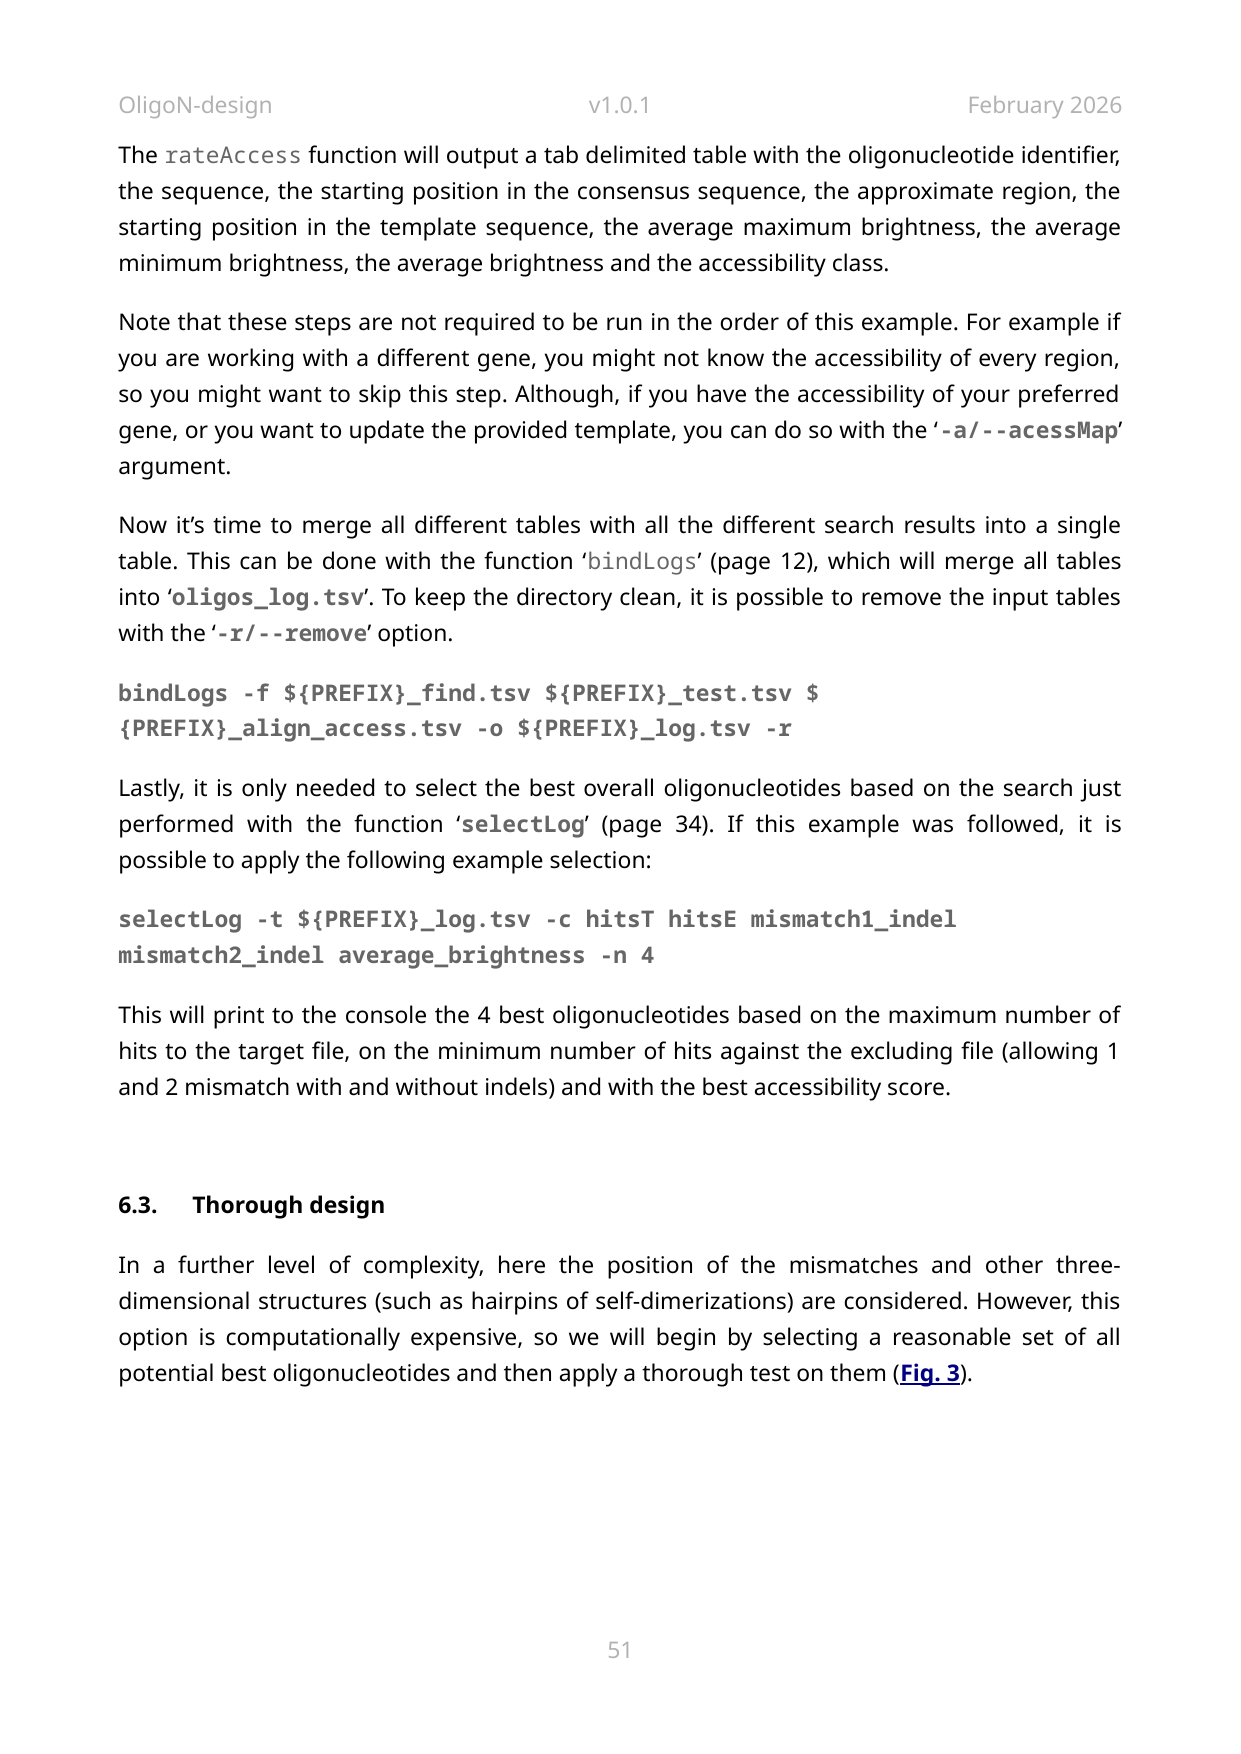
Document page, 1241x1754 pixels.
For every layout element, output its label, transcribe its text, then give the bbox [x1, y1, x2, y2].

text In a further level of complexity, here the position of the mismatches and other three-dimensional structures (such as hairpins of self-dimerizations) are considered. However, this option is computationally expensive, so we will begin by selecting a reasonable set of all potential best oligonucleotides and then apply a thorough test on them (Fig. 3). [118, 1249, 1122, 1388]
subtitle Thorough design [118, 1189, 1122, 1221]
text This will print to the console the 4 best oligonucleotides based on the maximum number of hits to the target file, on the minimum number of hits against the excluding file (allowing 1 and 2 mismatch with and without indels) and with the best accessibility score. [118, 999, 1122, 1102]
text Lastly, it is only needed to select the best overall oligonucleotides based on the search just performed with the function ‘selectLog’ (page 33). If this example was followed, it is possible to apply the following example selection: [118, 772, 1122, 875]
text selectLog -t ${PREFIX}_log.tsv -c hitsT hitsE mismatch1_indel mismatch2_indel average_brightness -n 4 [118, 903, 1122, 970]
text Note that these steps are not required to be run in the order of this example. For example if you are working with a different gene, you might not know the accessibility of every region, so you might want to skip this step. Although, if you have the accessibility of your preferred gene, or you want to update the provided template, you can do so with the ‘-a/--acessMap’ argument. [118, 306, 1122, 481]
text The rateAccess function will output a tab delimited table with the oligonucleotide identifier, the sequence, the starting position in the consensus sequence, the approximate region, the starting position in the template sequence, the average maximum brightness, the average minimum brightness, the average brightness and the accessibility class. [118, 139, 1122, 278]
text bindLogs -f ${PREFIX}_find.tsv ${PREFIX}_test.tsv ${PREFIX}_align_access.tsv -o ${PREFIX}_log.tsv -r [118, 676, 1122, 744]
text Now it’s time to merge all different tables with all the different search results into a single table. This can be done with the function ‘bindLogs’ (page 12), which will merge all tables into ‘oligos_log.tsv’. To keep the directory clean, it is possible to remove the input tables with the ‘-r/--remove’ option. [118, 509, 1122, 648]
